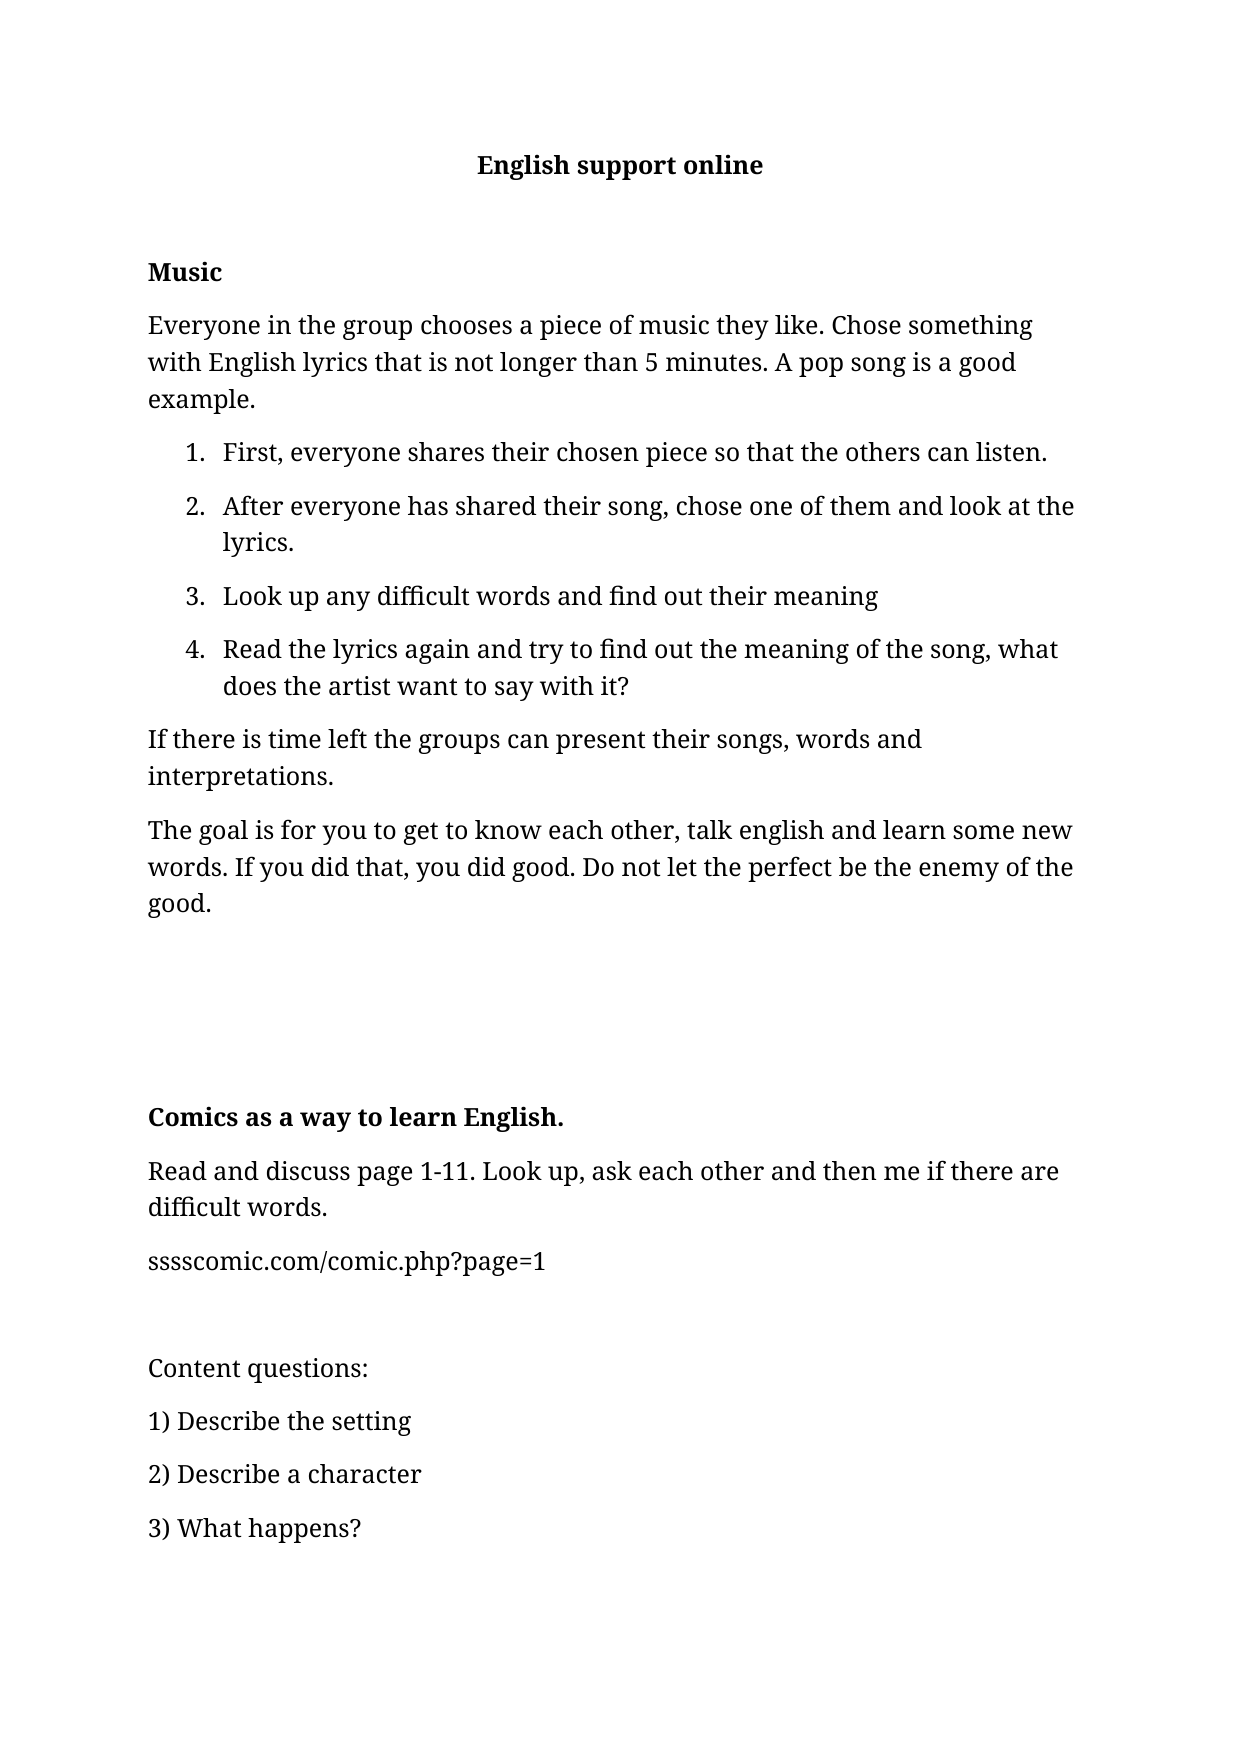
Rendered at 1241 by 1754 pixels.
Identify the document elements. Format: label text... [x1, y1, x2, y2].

text Read and discuss page 1-11. Look up, ask each other and then me if there are difficult words. [148, 1153, 1093, 1224]
list Read the lyrics again and try to find out the meaning of the song, what does the artist want to say with it? [185, 632, 1093, 703]
list After everyone has shared their song, chose one of them and look at the lyrics. [185, 488, 1093, 559]
text Music [148, 254, 1093, 288]
text Everyone in the group chooses a piece of music they like. Chose something with English lyrics that is not longer than 5 minutes. A pop song is a good example. [148, 308, 1093, 416]
list First, everyone shares their chosen piece so that the others can listen. [185, 435, 1093, 469]
text If there is time left the groups can present their songs, words and interpretations. [148, 722, 1093, 793]
text Content questions: [148, 1350, 1093, 1384]
text 3) What happens? [148, 1511, 1093, 1544]
list Look up any difficult words and find out their meaning [185, 578, 1093, 613]
text The goal is for you to get to know each other, talk english and learn some new words. If you did that, you did good. Do not let the perfect be the enemy of the good. [148, 812, 1093, 920]
text sssscomic.com/comic.php?page=1 [148, 1243, 1093, 1277]
text 2) Describe a character [148, 1457, 1093, 1491]
text 1) Describe the setting [148, 1404, 1093, 1438]
text Comics as a way to learn English. [148, 1100, 1093, 1134]
text English support online [148, 148, 1093, 182]
